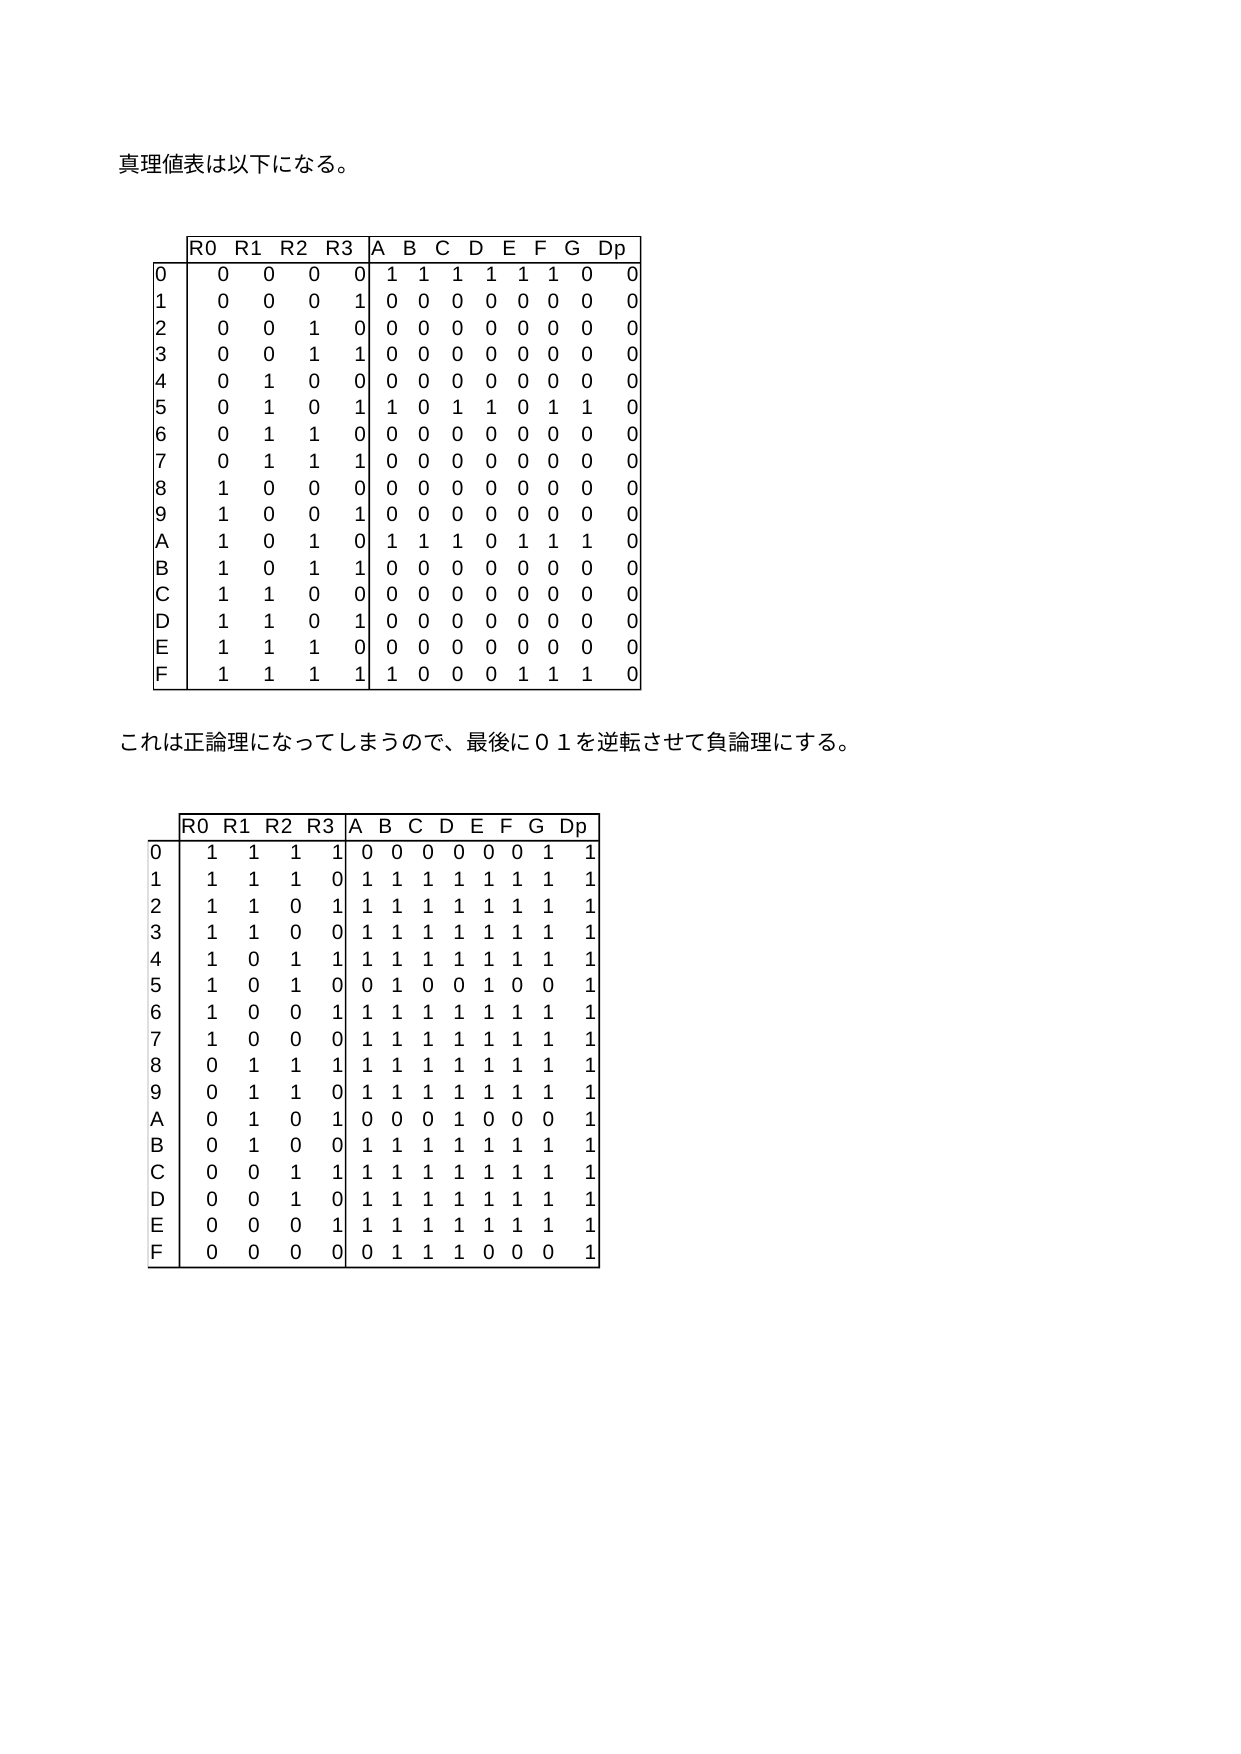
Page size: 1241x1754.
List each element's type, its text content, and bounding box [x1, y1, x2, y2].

text これは正論理になってしまうので、最後に０１を逆転させて負論理にする。 [118, 725, 1122, 756]
text 真理値表は以下になる。 [118, 147, 1122, 178]
